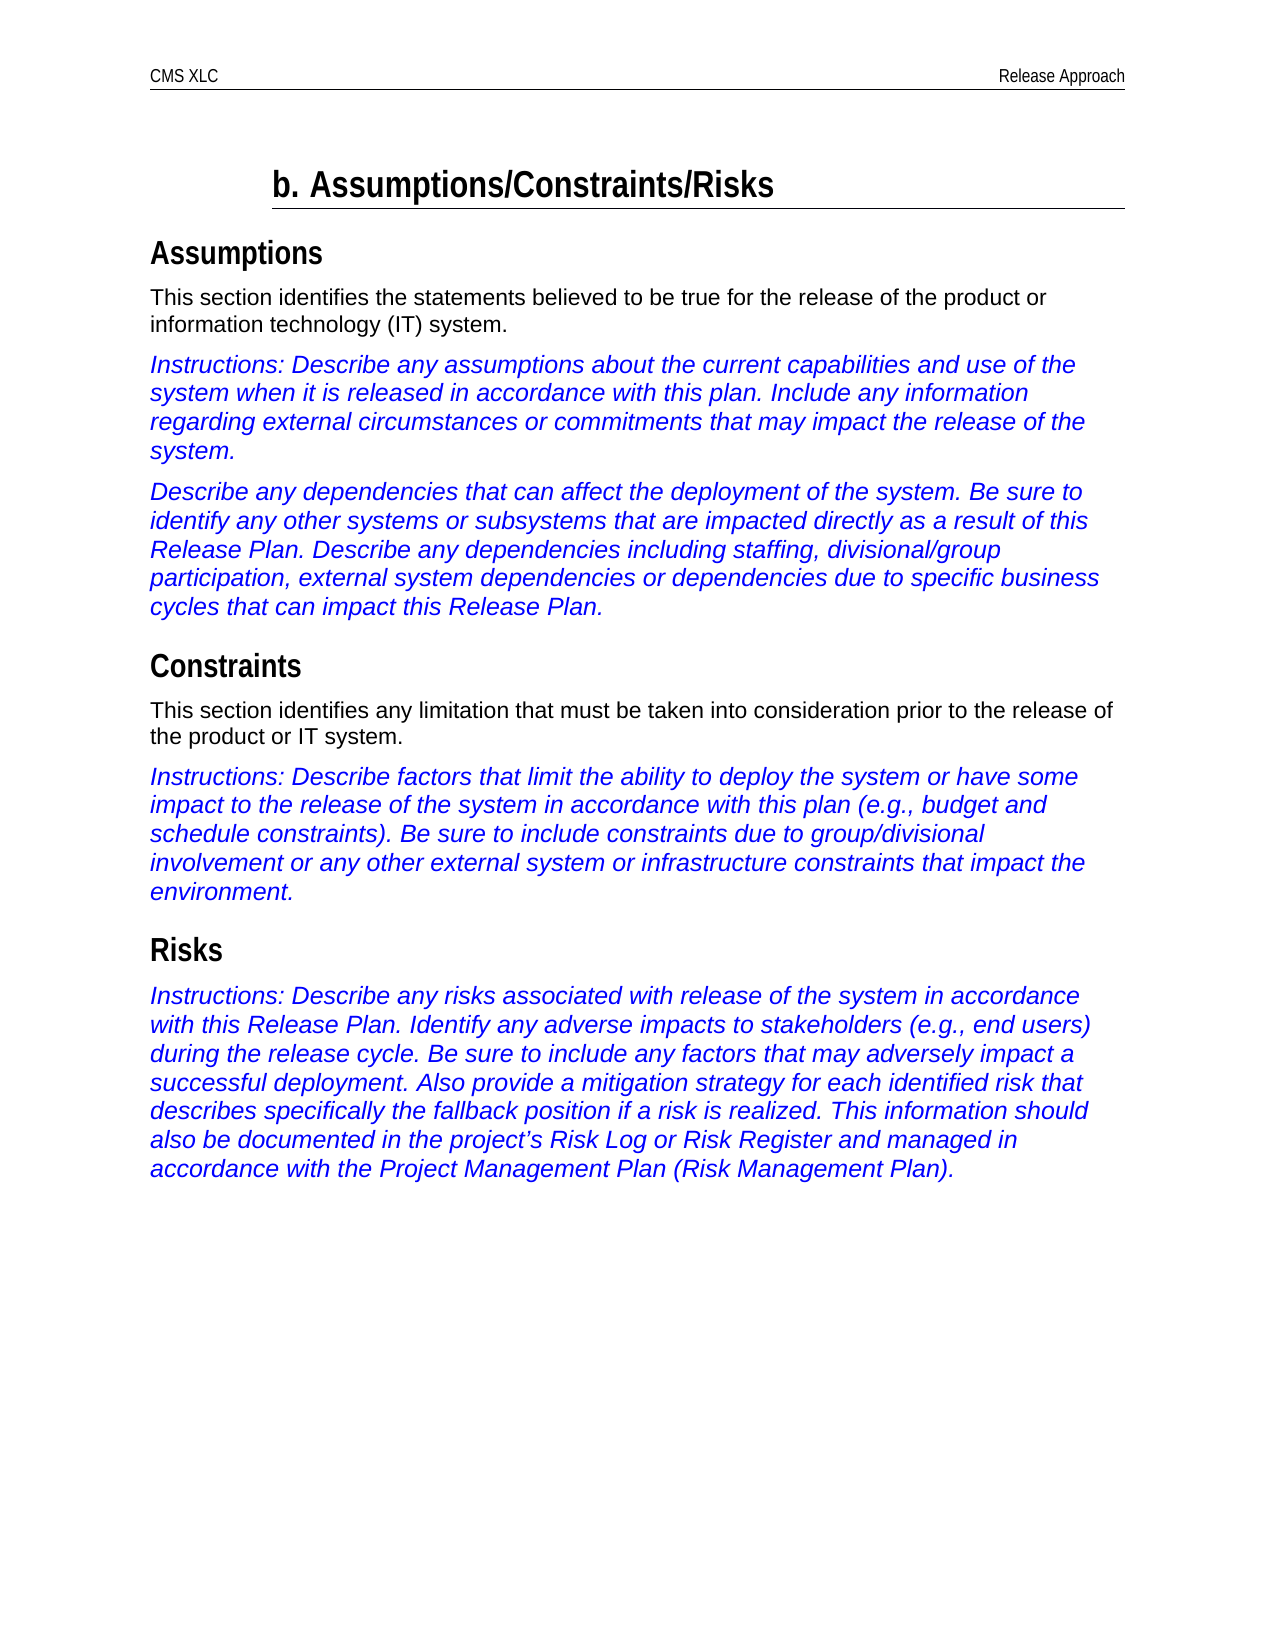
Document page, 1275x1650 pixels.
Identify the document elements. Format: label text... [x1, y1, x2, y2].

text This section identifies any limitation that must be taken into consideration prior to the release of the product or IT system. [150, 697, 1125, 749]
text Instructions: Describe any assumptions about the current capabilities and use of the system when it is released in accordance with this plan. Include any information regarding external circumstances or commitments that may impact the release of the system. [150, 349, 1125, 464]
text This section identifies the statements believed to be true for the release of the product or information technology (IT) system. [150, 284, 1125, 337]
text Instructions: Describe factors that limit the ability to deploy the system or have some impact to the release of the system in accordance with this plan (e.g., budget and schedule constraints). Be sure to include constraints due to group/divisional involvement or any other external system or infrastructure constraints that impact the environment. [150, 762, 1125, 906]
text Describe any dependencies that can affect the deployment of the system. Be sure to identify any other systems or subsystems that are impacted directly as a result of this Release Plan. Describe any dependencies including staffing, divisional/group participation, external system dependencies or dependencies due to specific business cycles that can impact this Release Plan. [150, 477, 1125, 621]
subtitle Constraints [150, 646, 1125, 684]
subtitle Assumptions [150, 234, 1125, 272]
subtitle Risks [150, 931, 1125, 969]
subtitle Assumptions/Constraints/Risks [272, 162, 1125, 208]
text Instructions: Describe any risks associated with release of the system in accordance with this Release Plan. Identify any adverse impacts to stakeholders (e.g., end users) during the release cycle. Be sure to include any factors that may adversely impact a successful deployment. Also provide a mitigation strategy for each identified risk that describes specifically the fallback position if a risk is realized. This information should also be documented in the project’s Risk Log or Risk Register and managed in accordance with the Project Management Plan (Risk Management Plan). [150, 981, 1125, 1182]
